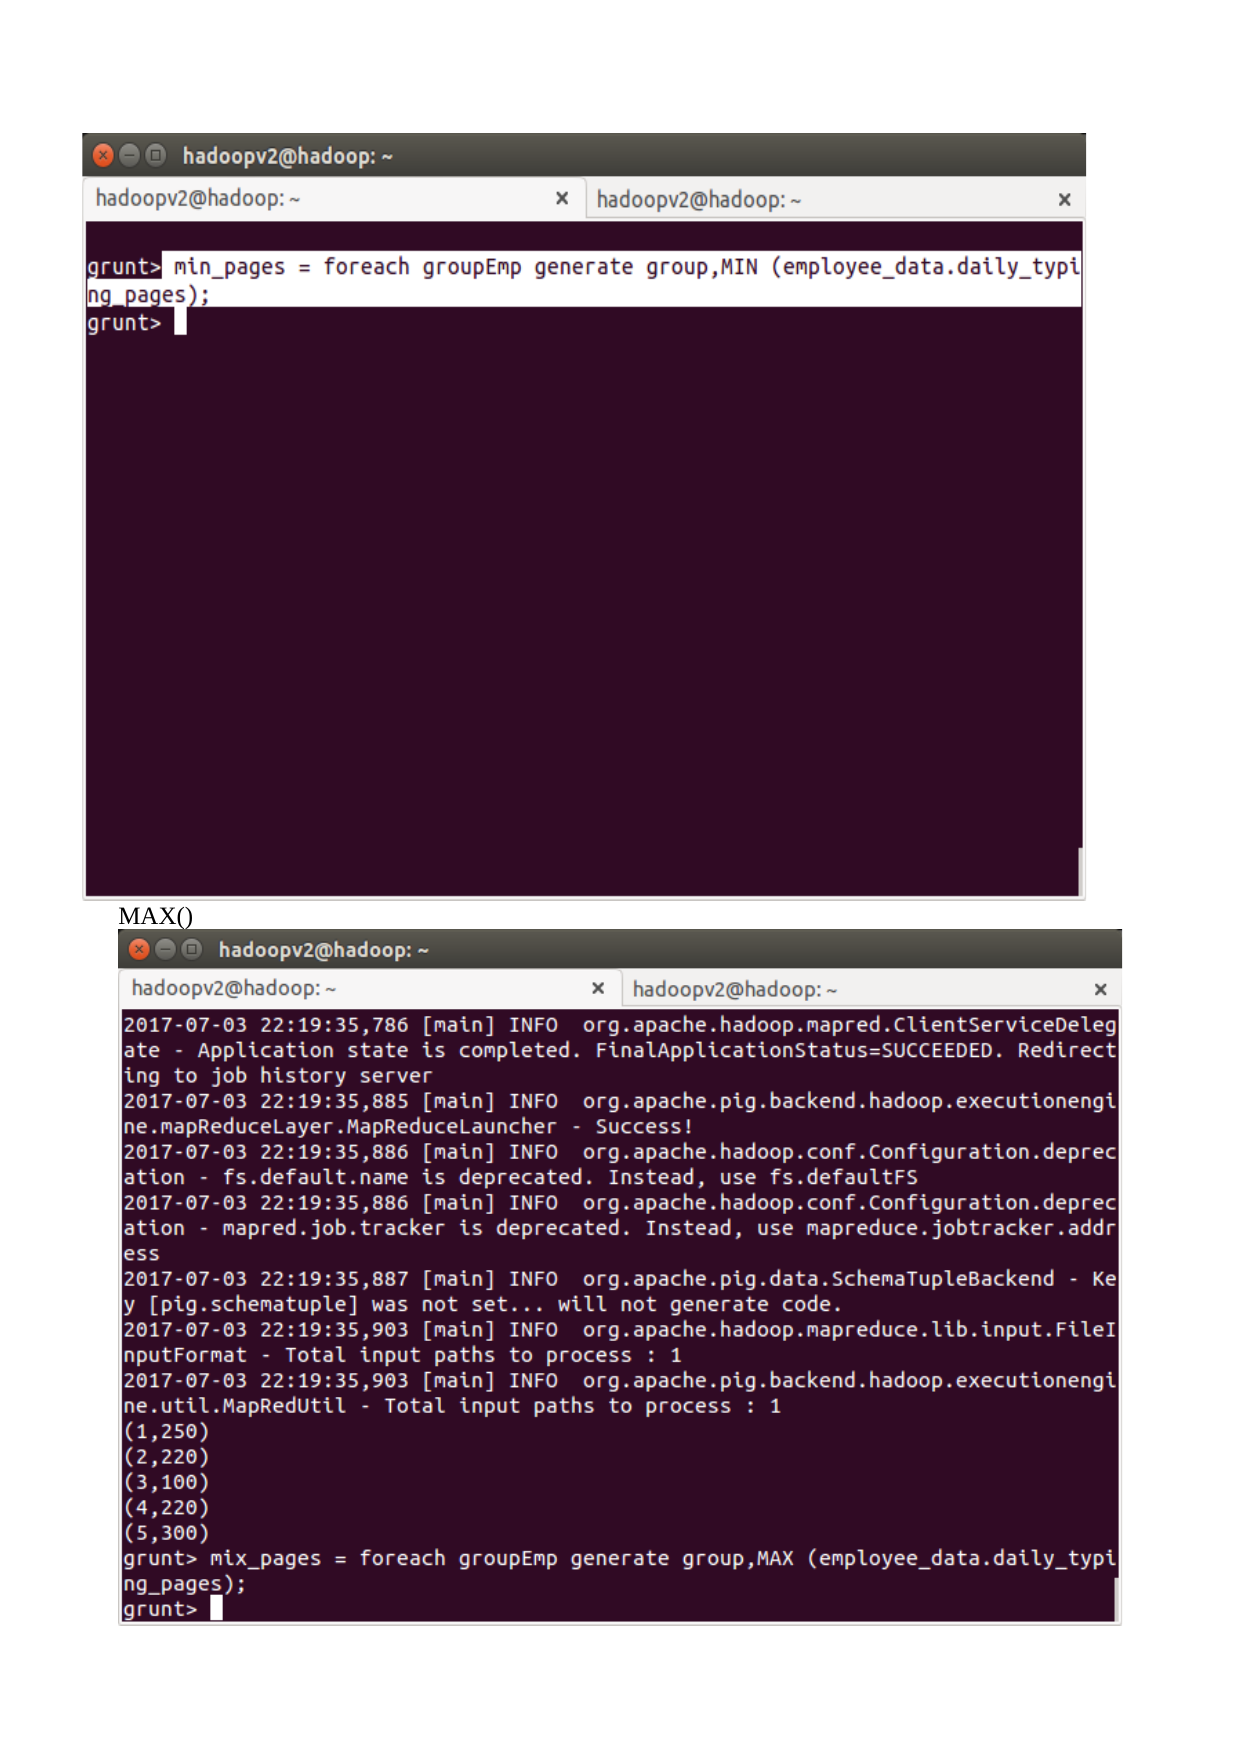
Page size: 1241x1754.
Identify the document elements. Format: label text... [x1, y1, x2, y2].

text MAX() [118, 118, 1122, 929]
picture [118, 929, 1123, 1626]
picture [82, 133, 1087, 901]
